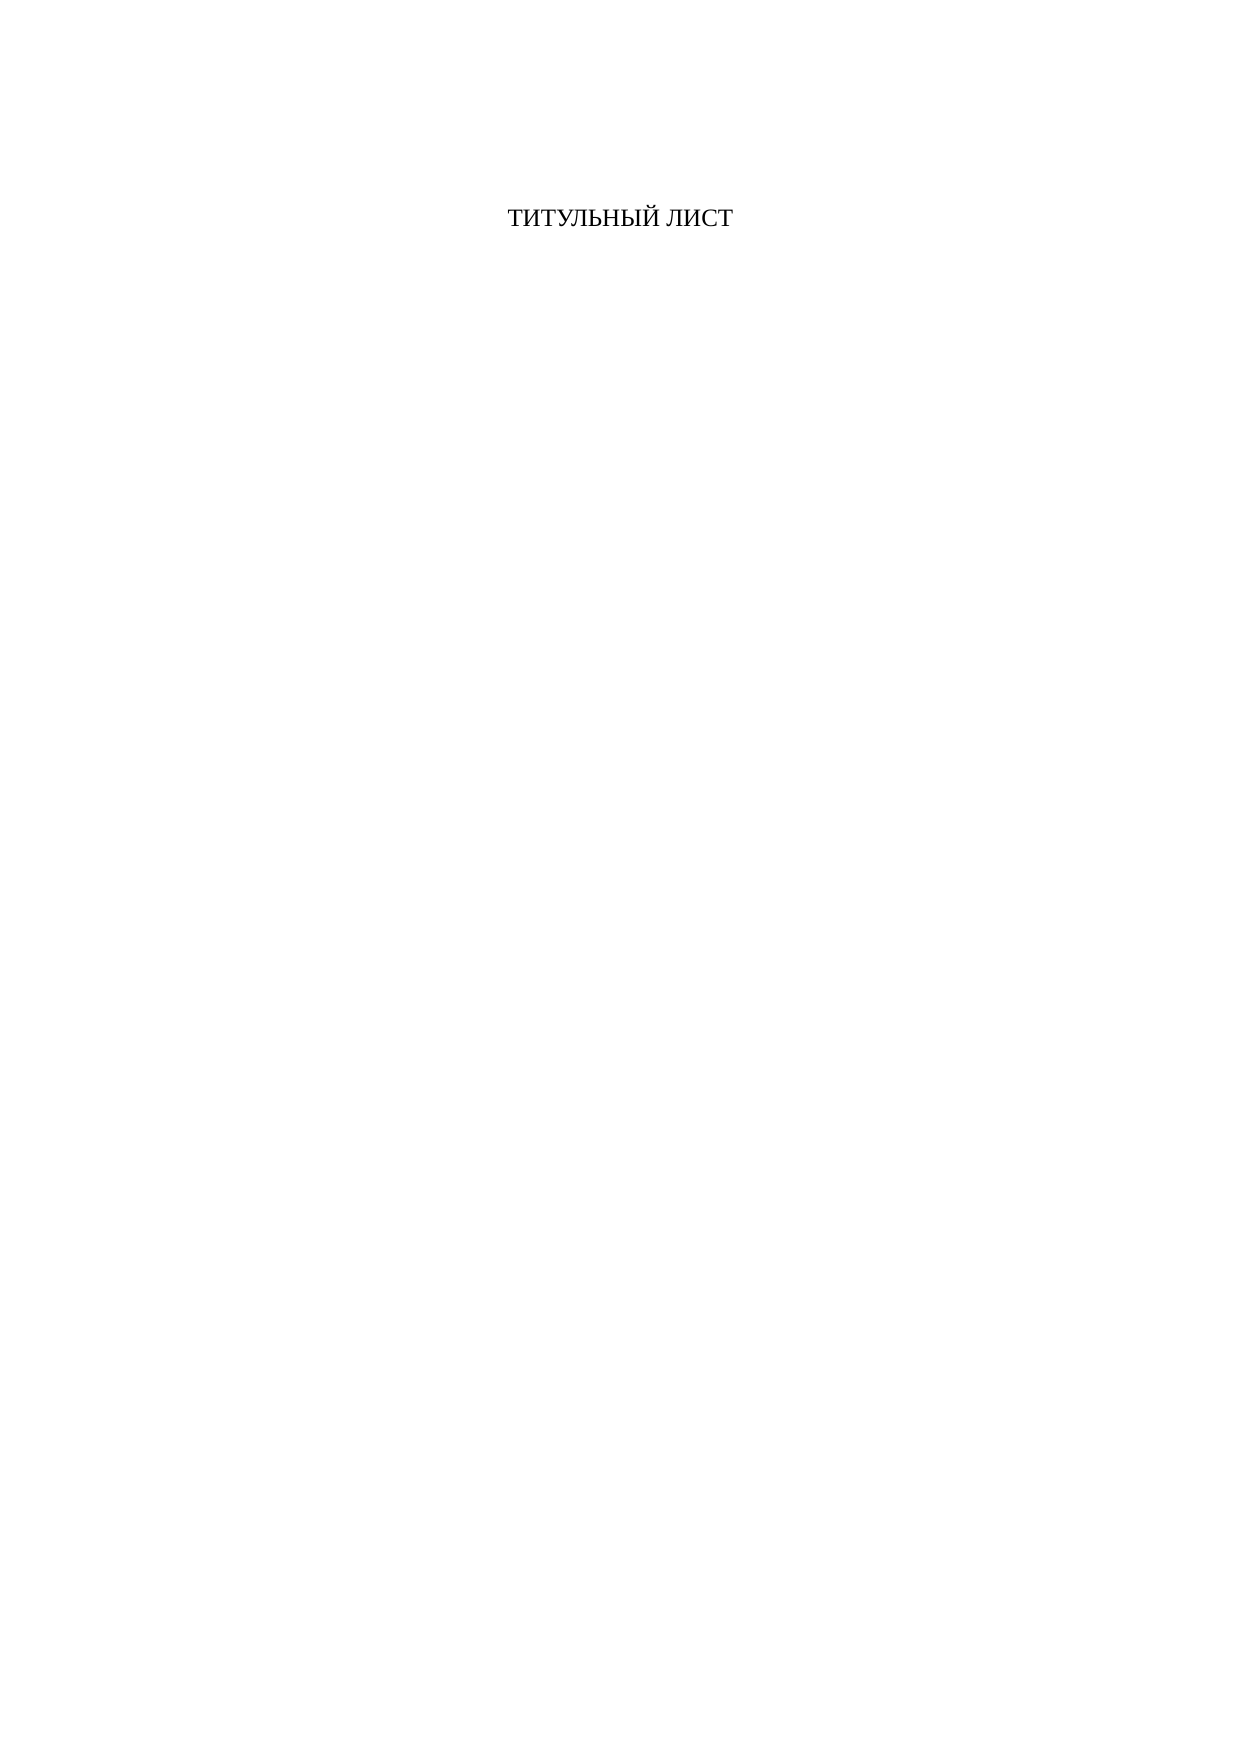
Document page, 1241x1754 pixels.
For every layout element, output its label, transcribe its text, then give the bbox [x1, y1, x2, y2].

text Титульный лист [118, 203, 1122, 231]
